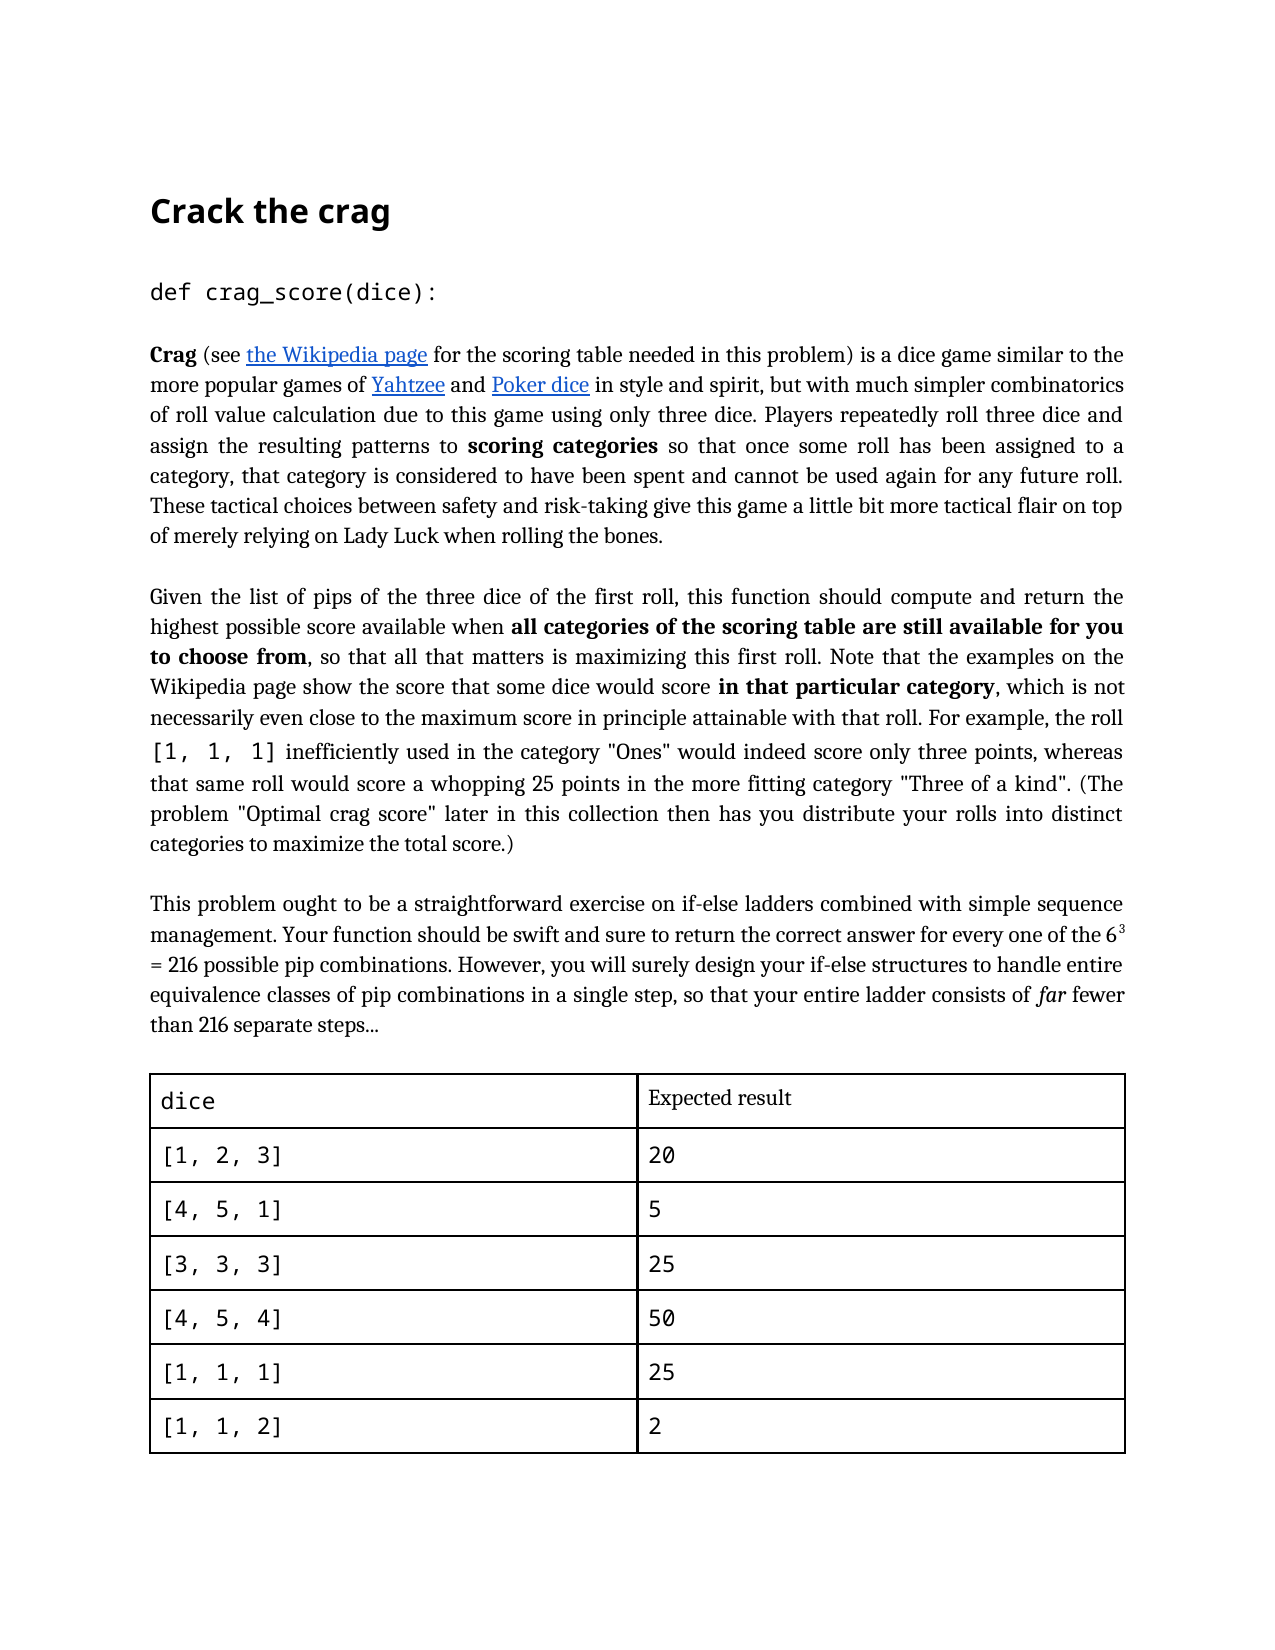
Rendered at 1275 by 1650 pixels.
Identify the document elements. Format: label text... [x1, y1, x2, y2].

table_cell [1, 1, 2] [151, 1400, 636, 1452]
text Given the list of pips of the three dice of the first roll, this function should compute and return the highest possible score available when all categories of the scoring table are still available for you to choose from, so that all that matters is maximizing this first roll. Note that the examples on the Wikipedia page show the score that some dice would score in that particular category, which is not necessarily even close to the maximum score in principle attainable with that roll. For example, the roll [1, 1, 1] inefficiently used in the category "Ones" would indeed score only three points, whereas that same roll would score a whopping 25 points in the more fitting category "Three of a kind". (The problem "Optimal crag score" later in this collection then has you distribute your rolls into distinct categories to maximize the total score.) [150, 583, 1125, 857]
table_cell 5 [639, 1183, 1124, 1235]
table_cell 25 [639, 1237, 1124, 1289]
table_header Expected result [639, 1075, 1124, 1127]
subtitle Crack the crag [150, 187, 1125, 233]
table_cell [3, 3, 3] [151, 1237, 636, 1289]
text def crag_score(dice): [150, 276, 1125, 307]
table_cell 50 [639, 1291, 1124, 1343]
table_cell 25 [639, 1345, 1124, 1397]
text Crag (see the Wikipedia page for the scoring table needed in this problem) is a dice game similar to the more popular games of Yahtzee and Poker dice in style and spirit, but with much simpler combinatorics of roll value calculation due to this game using only three dice. Players repeatedly roll three dice and assign the resulting patterns to scoring categories so that once some roll has been assigned to a category, that category is considered to have been spent and cannot be used again for any future roll. These tactical choices between safety and risk-taking give this game a little bit more tactical flair on top of merely relying on Lady Luck when rolling the bones. [150, 342, 1125, 549]
table_cell [1, 2, 3] [151, 1129, 636, 1181]
table_cell 20 [639, 1129, 1124, 1181]
table_cell [4, 5, 4] [151, 1291, 636, 1343]
table_cell [1, 1, 1] [151, 1345, 636, 1397]
text This problem ought to be a straightforward exercise on if-else ladders combined with simple sequence management. Your function should be swift and sure to return the correct answer for every one of the 63 = 216 possible pip combinations. However, you will surely design your if-else structures to handle entire equivalence classes of pip combinations in a single step, so that your entire ladder consists of far fewer than 216 separate steps... [150, 891, 1125, 1038]
table_header dice [151, 1075, 636, 1127]
table_cell 2 [639, 1400, 1124, 1452]
table_cell [4, 5, 1] [151, 1183, 636, 1235]
